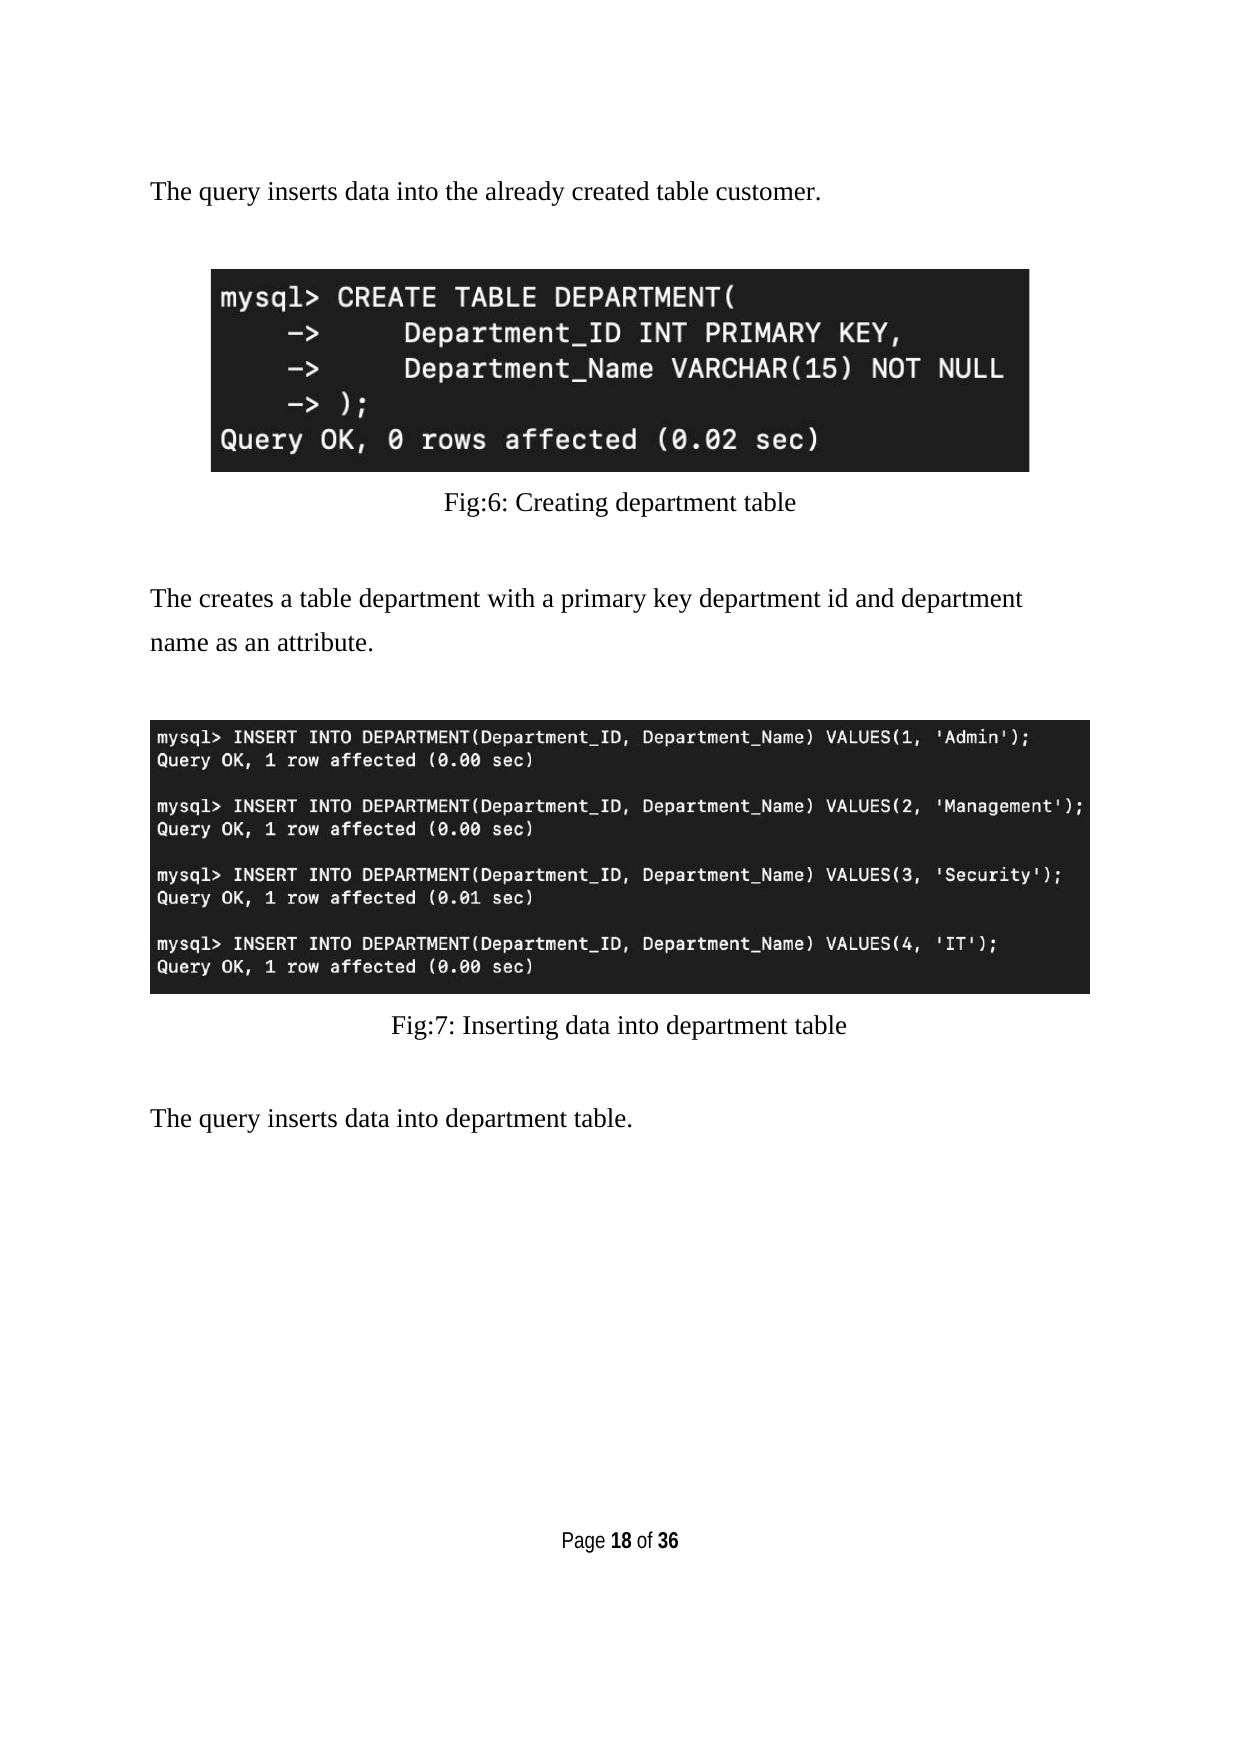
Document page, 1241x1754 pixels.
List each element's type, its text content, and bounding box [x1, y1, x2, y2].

picture [150, 720, 1090, 994]
text The query inserts data into the already created table customer. [150, 175, 1090, 207]
text The query inserts data into department table. [150, 1102, 1090, 1134]
text Fig:6: Creating department table [150, 487, 1090, 518]
text The creates a table department with a primary key department id and department name as an attribute. [150, 582, 1088, 658]
text Fig:7: Inserting data into department table [150, 1009, 1088, 1040]
text Page 18 of 36 [150, 1527, 1090, 1553]
picture [210, 269, 1030, 472]
